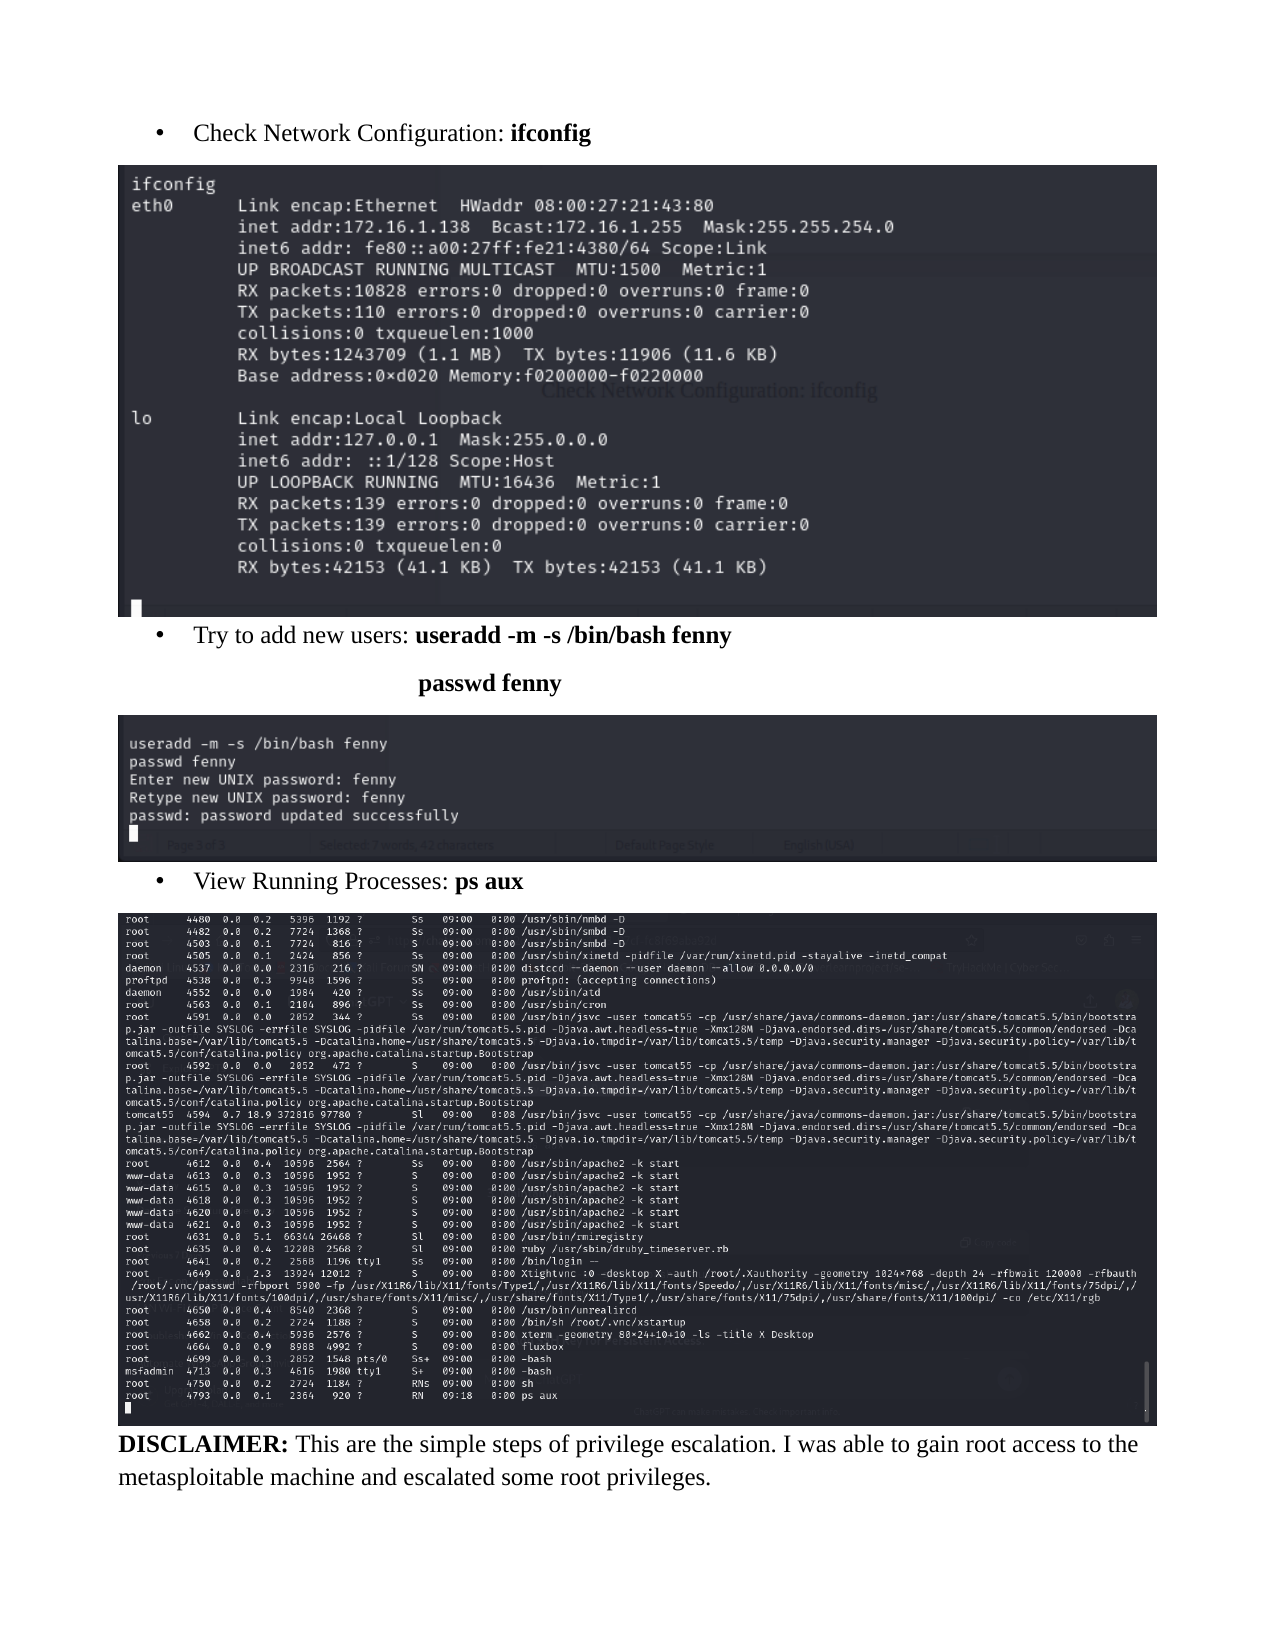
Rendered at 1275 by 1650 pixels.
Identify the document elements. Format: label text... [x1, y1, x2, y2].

picture [118, 913, 1157, 1426]
picture [118, 165, 1157, 617]
list Check Network Configuration: ifconfig [156, 118, 1157, 147]
text DISCLAIMER: This are the simple steps of privilege escalation. I was able to gain root access to the metasploitable machine and escalated some root privileges. [118, 1426, 1157, 1491]
list Try to add new users: useradd -m -s /bin/bash fenny [156, 617, 1157, 649]
text passwd fenny [118, 668, 1157, 697]
list View Running Processes: ps aux [156, 862, 1157, 894]
picture [118, 715, 1157, 862]
